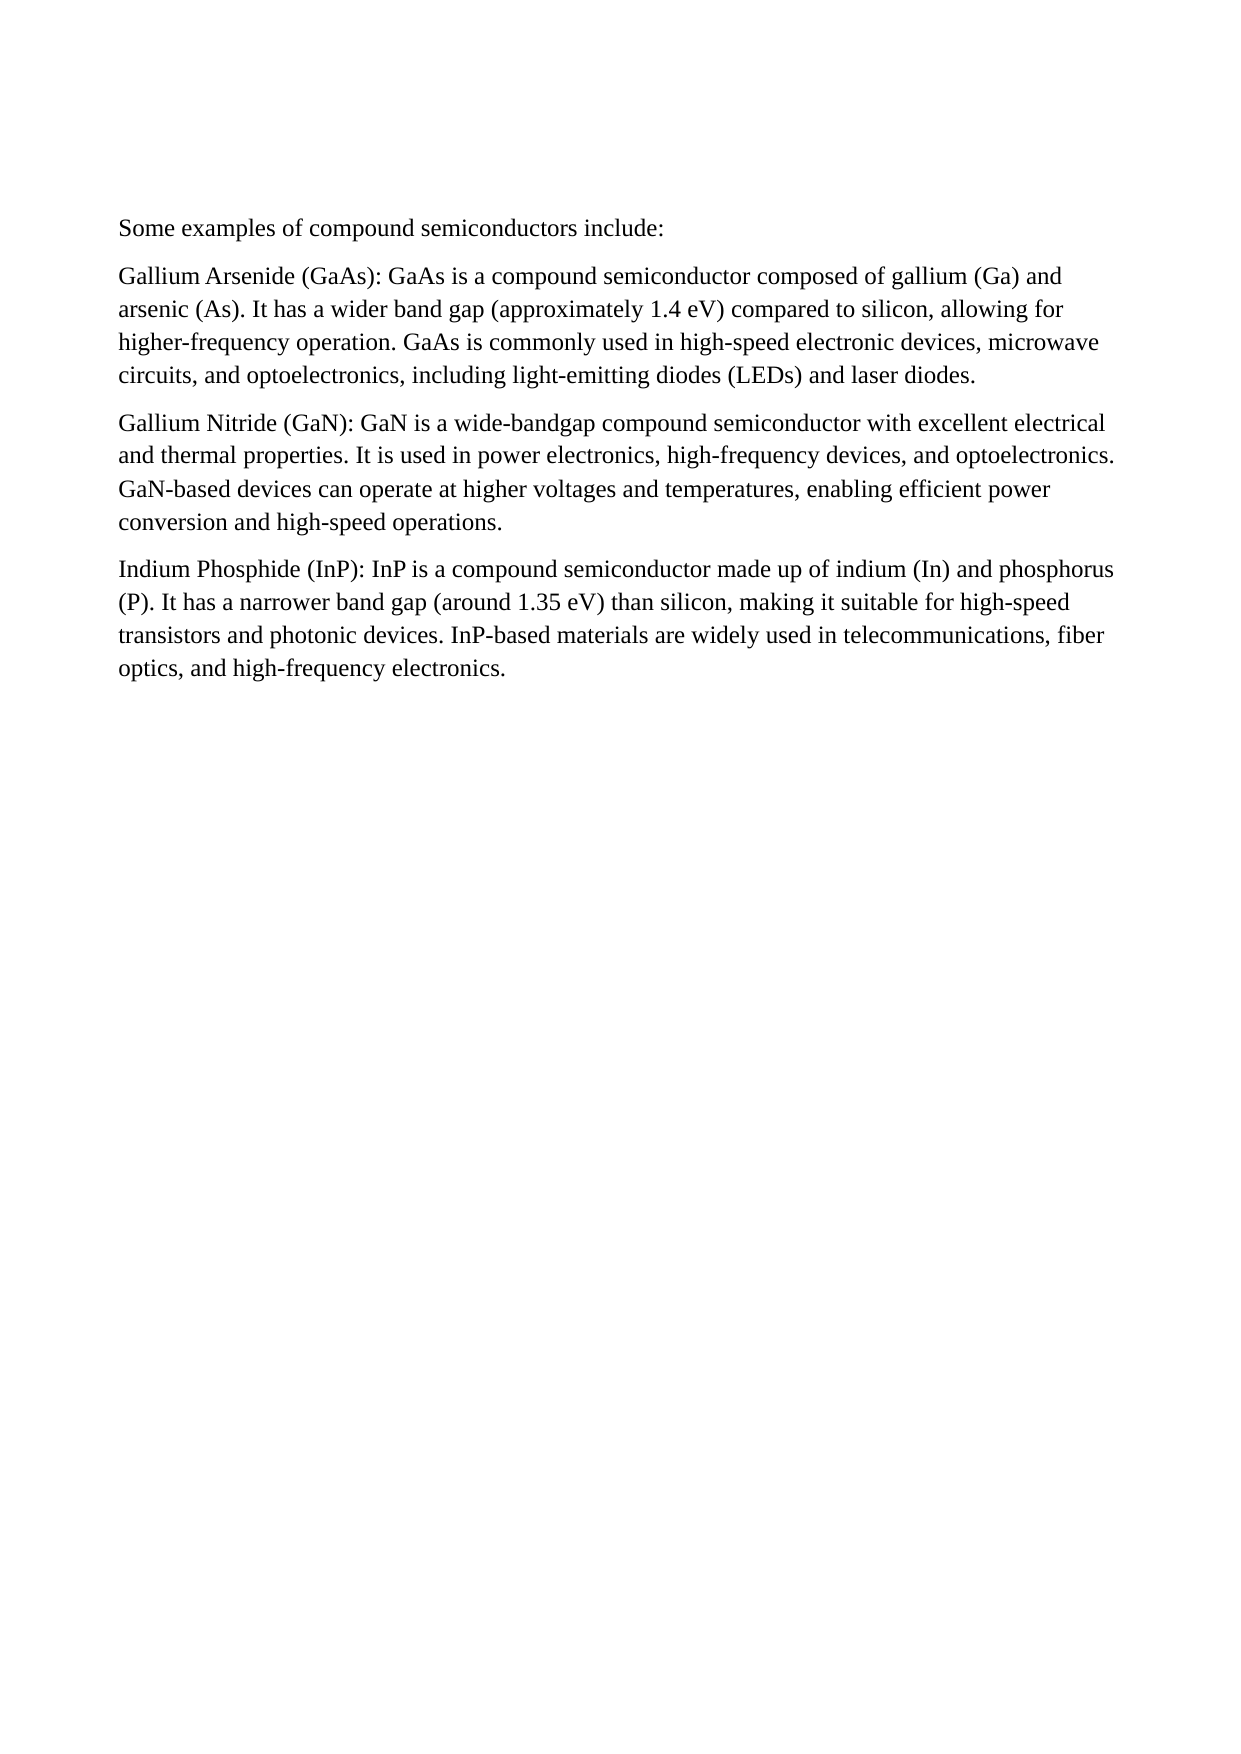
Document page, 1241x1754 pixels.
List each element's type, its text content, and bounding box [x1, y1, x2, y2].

text Some examples of compound semiconductors include: [118, 213, 1122, 242]
text Gallium Nitride (GaN): GaN is a wide-bandgap compound semiconductor with excellent electrical and thermal properties. It is used in power electronics, high-frequency devices, and optoelectronics. GaN-based devices can operate at higher voltages and temperatures, enabling efficient power conversion and high-speed operations. [118, 408, 1122, 535]
text Indium Phosphide (InP): InP is a compound semiconductor made up of indium (In) and phosphorus (P). It has a narrower band gap (around 1.35 eV) than silicon, making it suitable for high-speed transistors and photonic devices. InP-based materials are widely used in telecommunications, fiber optics, and high-frequency electronics. [118, 554, 1122, 682]
text Gallium Arsenide (GaAs): GaAs is a compound semiconductor composed of gallium (Ga) and arsenic (As). It has a wider band gap (approximately 1.4 eV) compared to silicon, allowing for higher-frequency operation. GaAs is commonly used in high-speed electronic devices, microwave circuits, and optoelectronics, including light-emitting diodes (LEDs) and laser diodes. [118, 261, 1122, 389]
